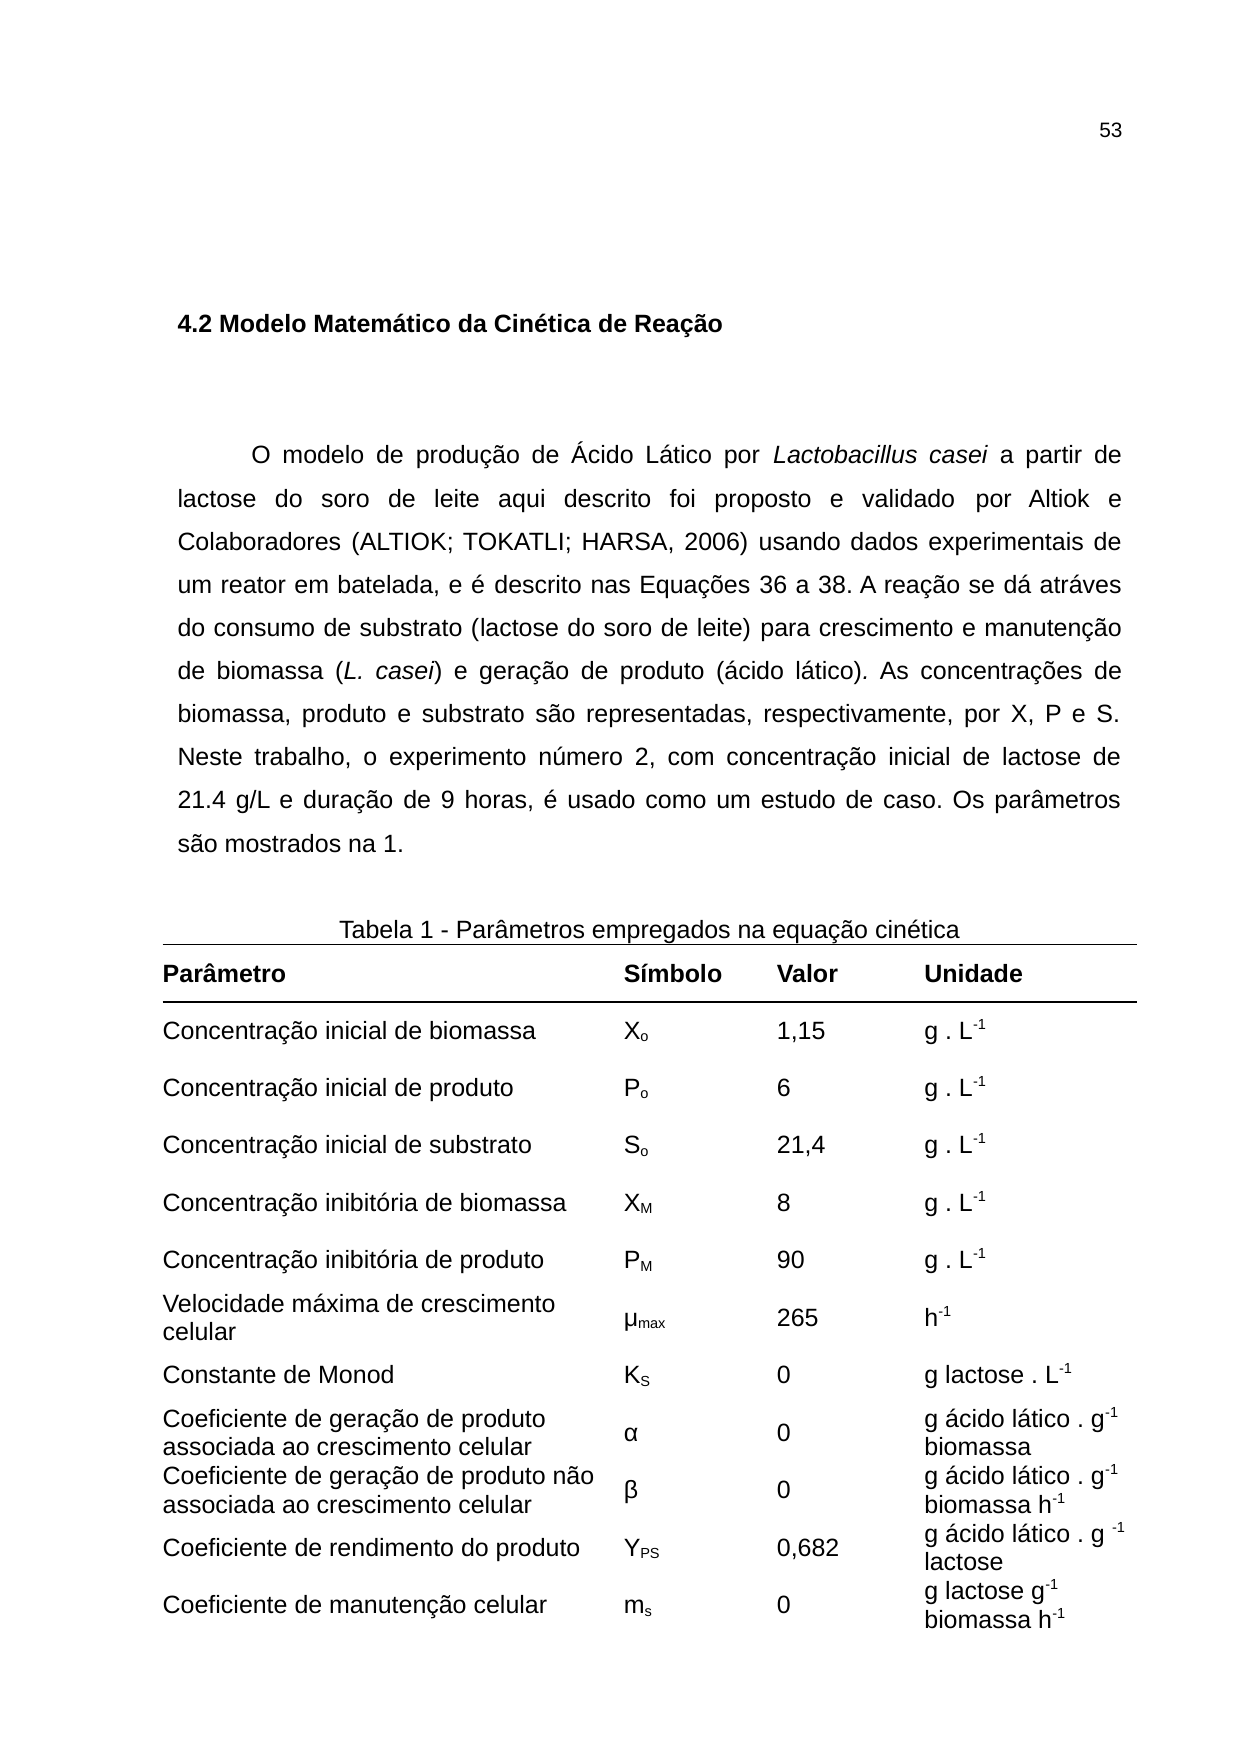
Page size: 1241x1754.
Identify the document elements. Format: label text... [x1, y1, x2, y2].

table_cell 6 [777, 1059, 924, 1116]
table_cell Po [624, 1059, 777, 1116]
table_cell g . L-1 [924, 1174, 1137, 1231]
table_cell XM [624, 1174, 777, 1231]
table_cell 0 [777, 1404, 924, 1461]
table_cell Velocidade máxima de crescimento celular [163, 1289, 623, 1346]
table_cell PM [624, 1231, 777, 1288]
table_cell h-1 [924, 1289, 1137, 1346]
table_header Símbolo [624, 945, 777, 1001]
table_cell Concentração inicial de substrato [163, 1116, 623, 1173]
table_cell 1,15 [777, 1003, 924, 1058]
table_cell 0,682 [777, 1519, 924, 1576]
table_cell g ácido lático . g-1 biomassa [924, 1404, 1137, 1461]
table_cell 8 [777, 1174, 924, 1231]
table_cell 265 [777, 1289, 924, 1346]
text Tabela 1 - Parâmetros empregados na equação cinética [177, 915, 1122, 943]
text O modelo de produção de Ácido Lático por Lactobacillus casei a partir de lactose do soro de leite aqui descrito foi proposto e validado por Altiok e Colaboradores (ALTIOK; TOKATLI; HARSA, 2006) usando dados experimentais de um reator em batelada, e é descrito nas Equações 36 a 38. A reação se dá atráves do consumo de substrato (lactose do soro de leite) para crescimento e manutenção de biomassa (L. casei) e geração de produto (ácido lático). As concentrações de biomassa, produto e substrato são representadas, respectivamente, por X, P e S. Neste trabalho, o experimento número 2, com concentração inicial de lactose de 21.4 g/L e duração de 9 horas, é usado como um estudo de caso. Os parâmetros são mostrados na Tabela 1. [177, 440, 1122, 857]
table_cell g ácido lático . g-1 biomassa h-1 [924, 1461, 1137, 1518]
table_cell g lactose . L-1 [924, 1346, 1137, 1403]
table_header Parâmetro [163, 945, 623, 1001]
table_cell Coeficiente de manutenção celular [163, 1576, 623, 1633]
table_cell β [624, 1461, 777, 1518]
table_cell Concentração inicial de biomassa [163, 1003, 623, 1058]
table_header Valor [777, 945, 924, 1001]
table_cell Coeficiente de geração de produto não associada ao crescimento celular [163, 1461, 623, 1518]
table_cell 0 [777, 1461, 924, 1518]
table_cell Coeficiente de rendimento do produto [163, 1519, 623, 1576]
table_cell g . L-1 [924, 1059, 1137, 1116]
table_cell KS [624, 1346, 777, 1403]
table_cell Xo [624, 1003, 777, 1058]
table_header Unidade [924, 945, 1137, 1001]
table_cell α [624, 1404, 777, 1461]
table_cell g . L-1 [924, 1231, 1137, 1288]
table_cell So [624, 1116, 777, 1173]
table_cell g lactose g-1 biomassa h-1 [924, 1576, 1137, 1633]
table_cell Concentração inibitória de produto [163, 1231, 623, 1288]
table_cell g . L-1 [924, 1003, 1137, 1058]
table_cell Concentração inicial de produto [163, 1059, 623, 1116]
table_cell 0 [777, 1346, 924, 1403]
table_cell 21,4 [777, 1116, 924, 1173]
table_cell 0 [777, 1576, 924, 1633]
table_cell g ácido lático . g -1 lactose [924, 1519, 1137, 1576]
table_cell g . L-1 [924, 1116, 1137, 1173]
table_cell Coeficiente de geração de produto associada ao crescimento celular [163, 1404, 623, 1461]
table_cell Concentração inibitória de biomassa [163, 1174, 623, 1231]
table_cell ms [624, 1576, 777, 1633]
table_cell YPS [624, 1519, 777, 1576]
subtitle Modelo Matemático da Cinética de Reação [177, 309, 1122, 337]
table_cell μmax [624, 1289, 777, 1346]
table_cell Constante de Monod [163, 1346, 623, 1403]
table_cell 90 [777, 1231, 924, 1288]
